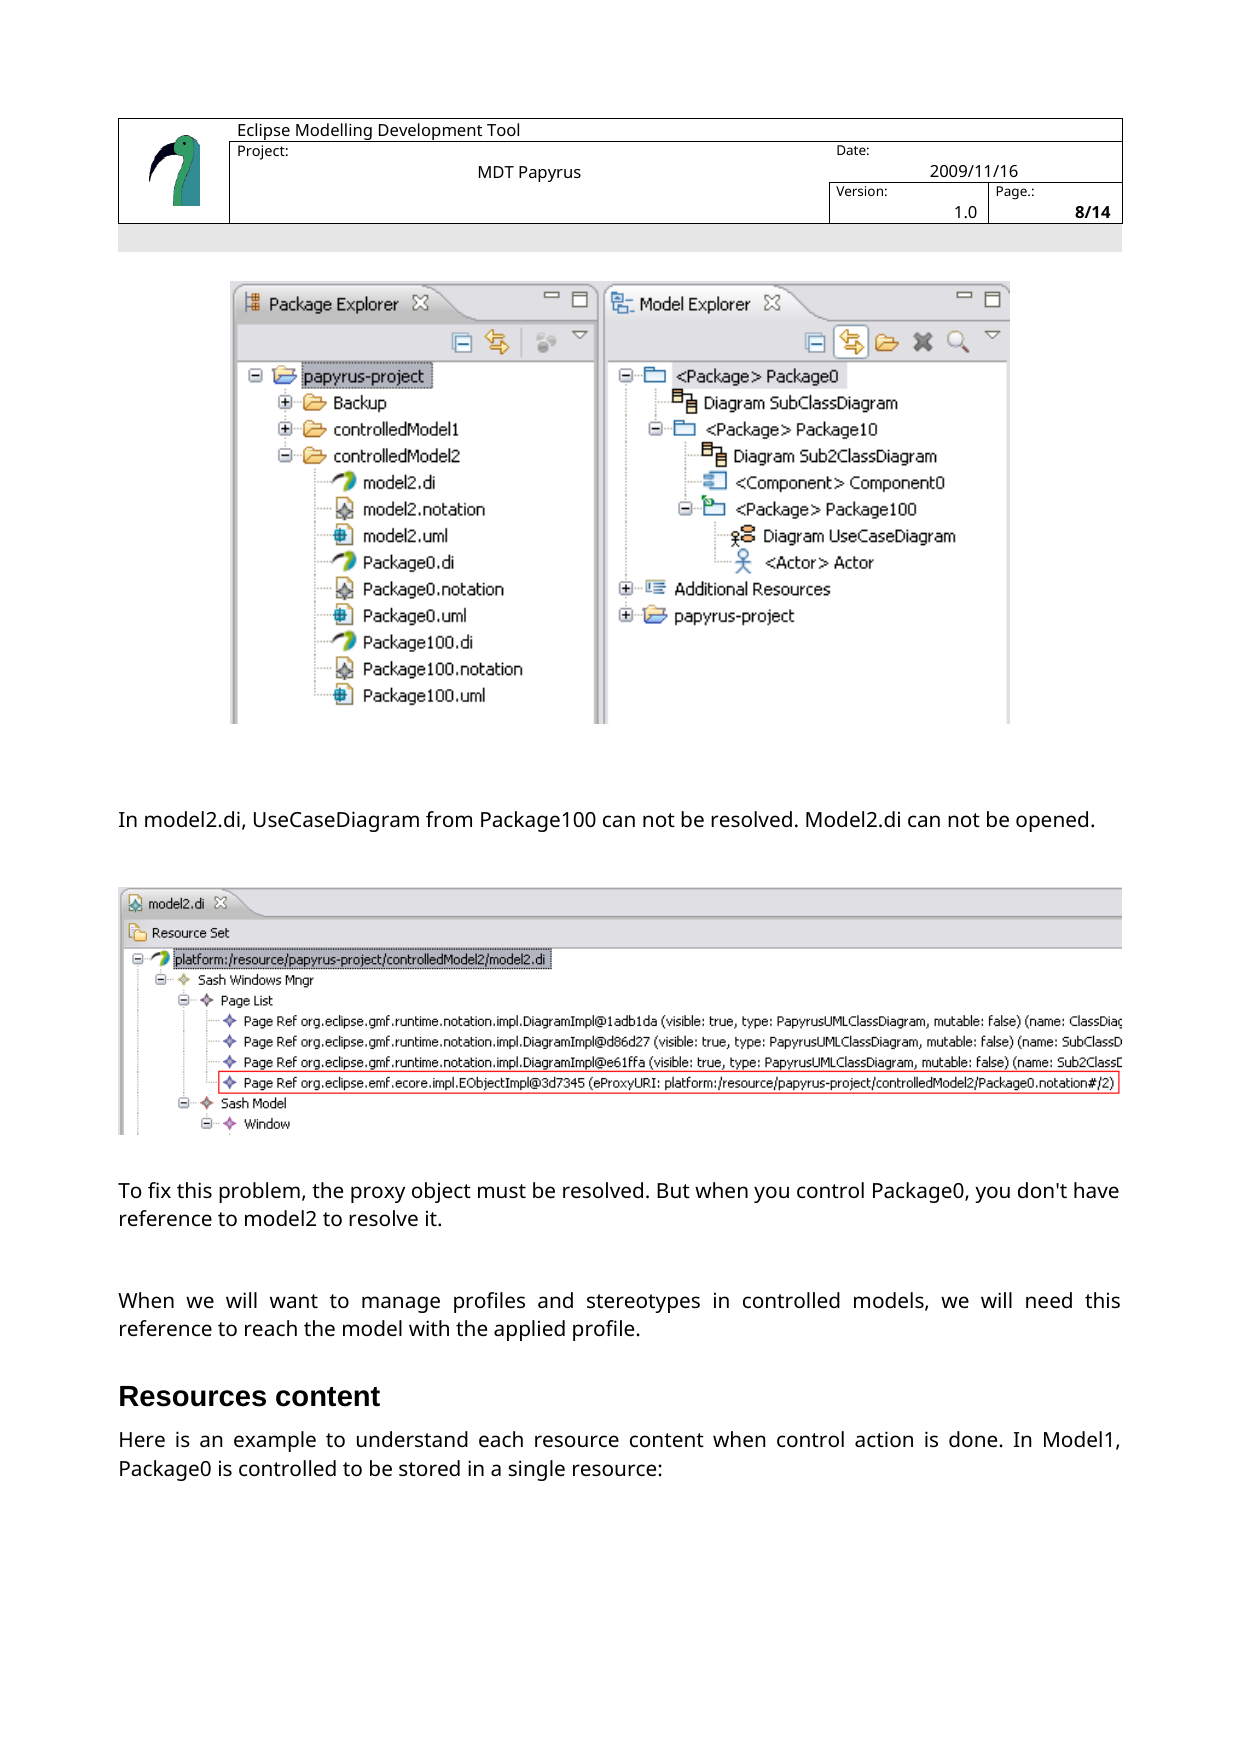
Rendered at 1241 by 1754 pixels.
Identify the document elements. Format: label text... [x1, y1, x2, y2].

text Here is an example to understand each resource content when control action is done. In Model1, Package0 is controlled to be stored in a single resource: [118, 1426, 1122, 1482]
text When we will want to manage profiles and stereotypes in controlled models, we will need this reference to reach the model with the applied profile. [118, 1286, 1122, 1343]
text To fix this problem, the proxy object must be resolved. But when you control Package0, you don't have reference to model2 to resolve it. [118, 1176, 1122, 1233]
picture [147, 133, 201, 209]
subtitle Resources content [118, 1380, 1122, 1413]
picture [118, 887, 1122, 1135]
picture [230, 281, 1010, 724]
text In model2.di, UseCaseDiagram from Package100 can not be resolved. Model2.di can not be opened. [118, 805, 1122, 834]
